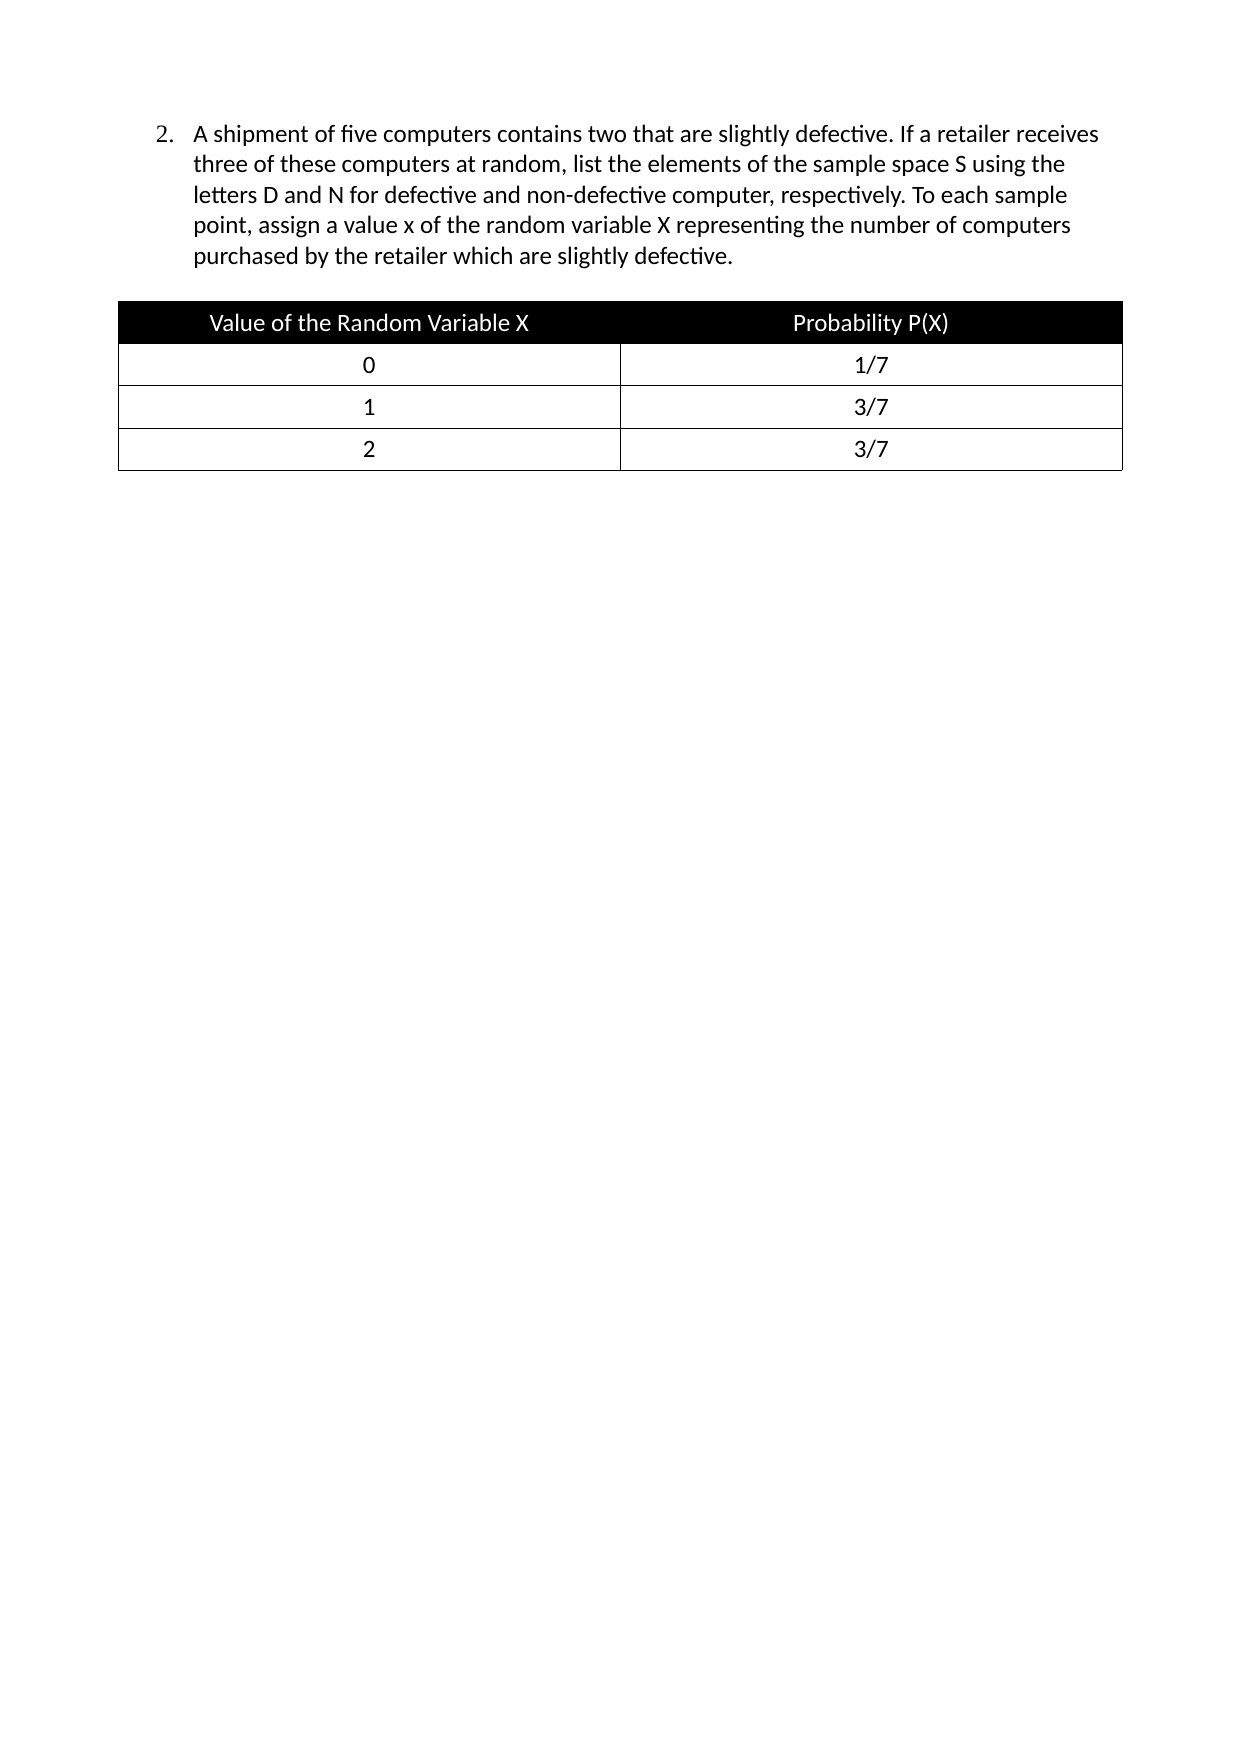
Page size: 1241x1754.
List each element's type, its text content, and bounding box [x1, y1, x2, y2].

table_cell 0 [119, 344, 620, 385]
table_cell 2 [119, 429, 620, 469]
table_cell 3/7 [621, 386, 1122, 427]
table_cell 3/7 [621, 429, 1122, 469]
table_cell 1/7 [621, 344, 1122, 385]
table_cell 1 [119, 386, 620, 427]
table_header Value of the Random Variable X [119, 302, 620, 343]
table_header Probability P(X) [621, 302, 1122, 343]
list A shipment of five computers contains two that are slightly defective. If a retailer receives three of these computers at random, list the elements of the sample space S using the letters D and N for defective and non-defective computer, respectively. To each sample point, assign a value x of the random variable X representing the number of computers purchased by the retailer which are slightly defective. [156, 118, 1122, 271]
